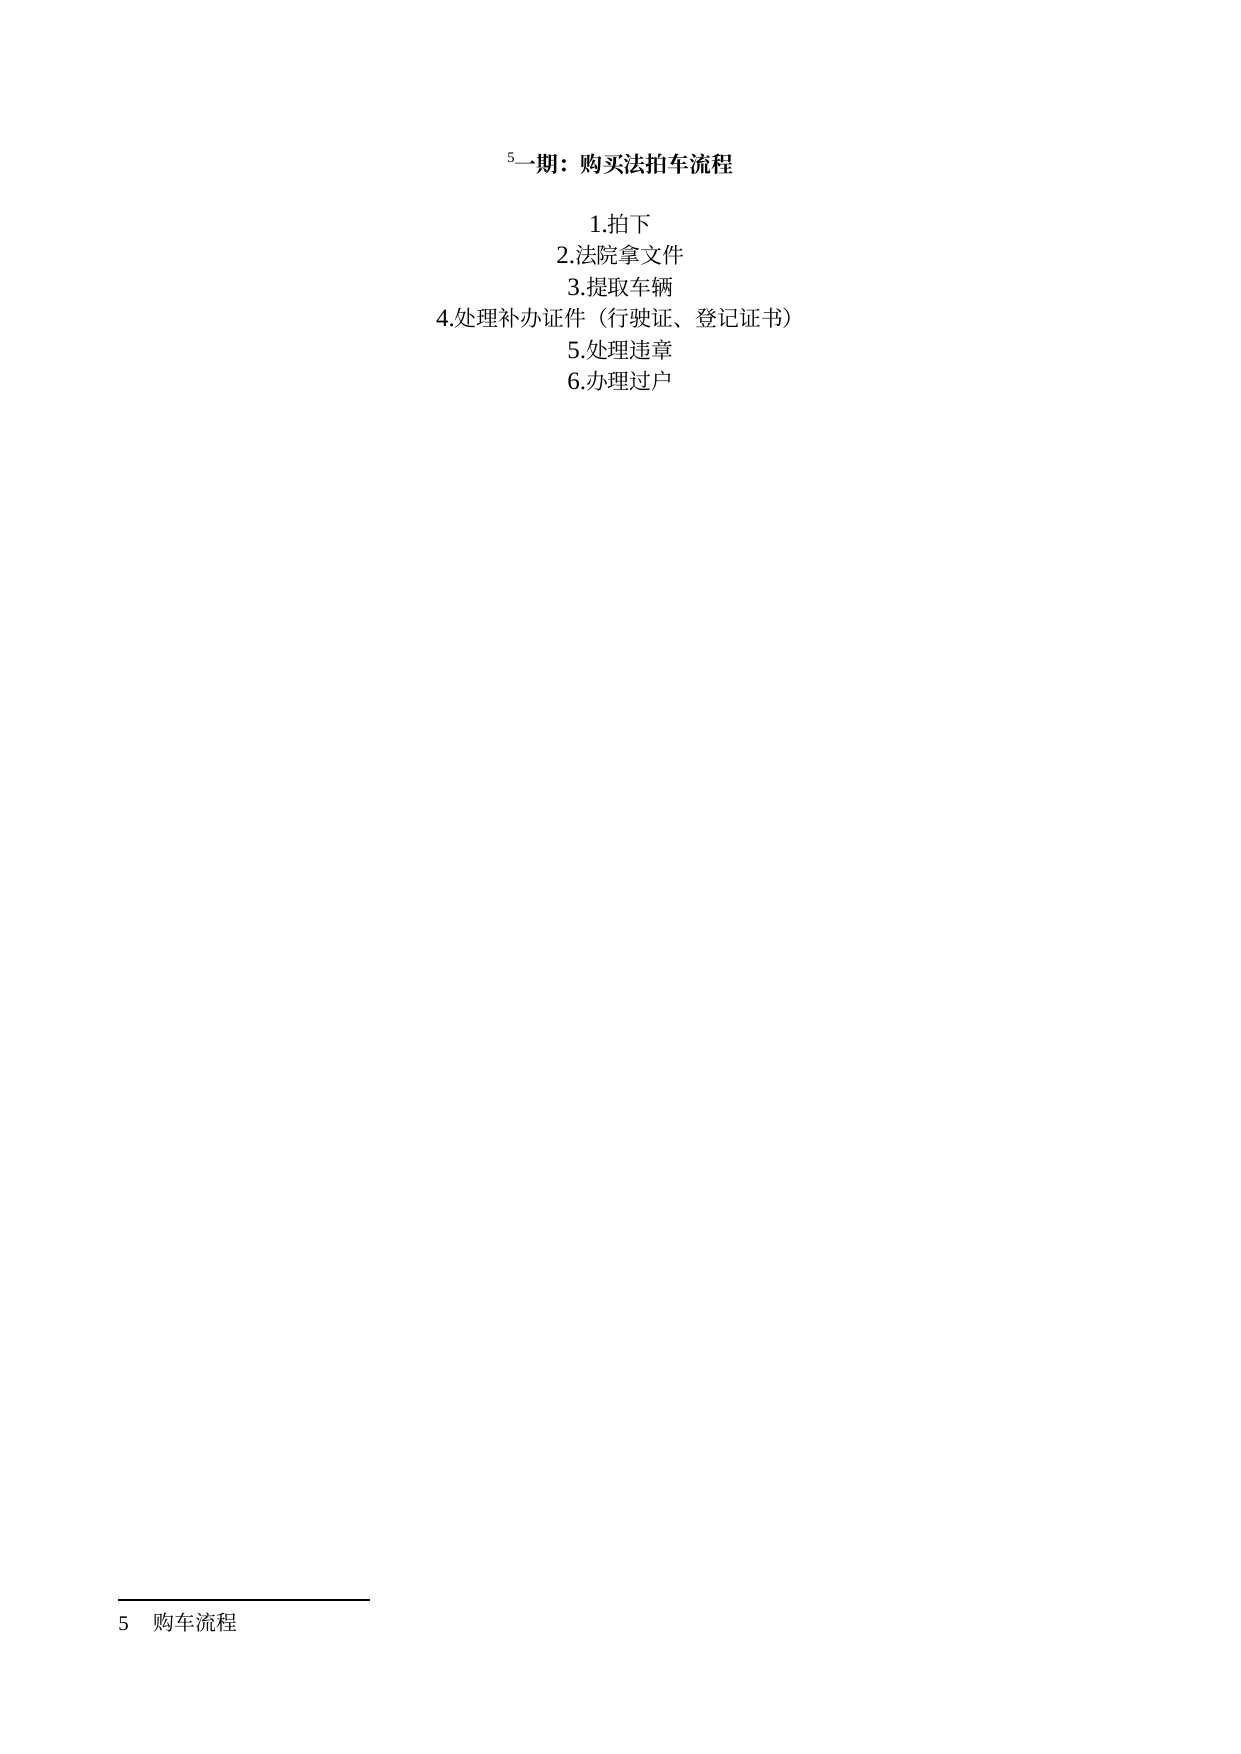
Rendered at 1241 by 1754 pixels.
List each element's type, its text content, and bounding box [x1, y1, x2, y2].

text 一期：购买法拍车流程 [118, 147, 1122, 178]
text 4.处理补办证件（行驶证、登记证书） [118, 301, 1122, 333]
text 5.处理违章 [118, 333, 1122, 364]
text 3.提取车辆 [118, 270, 1122, 301]
text 购车流程 [118, 1606, 1122, 1636]
text 1.拍下 [118, 207, 1122, 238]
text 6.办理过户 [118, 364, 1122, 396]
text 2.法院拿文件 [118, 238, 1122, 270]
